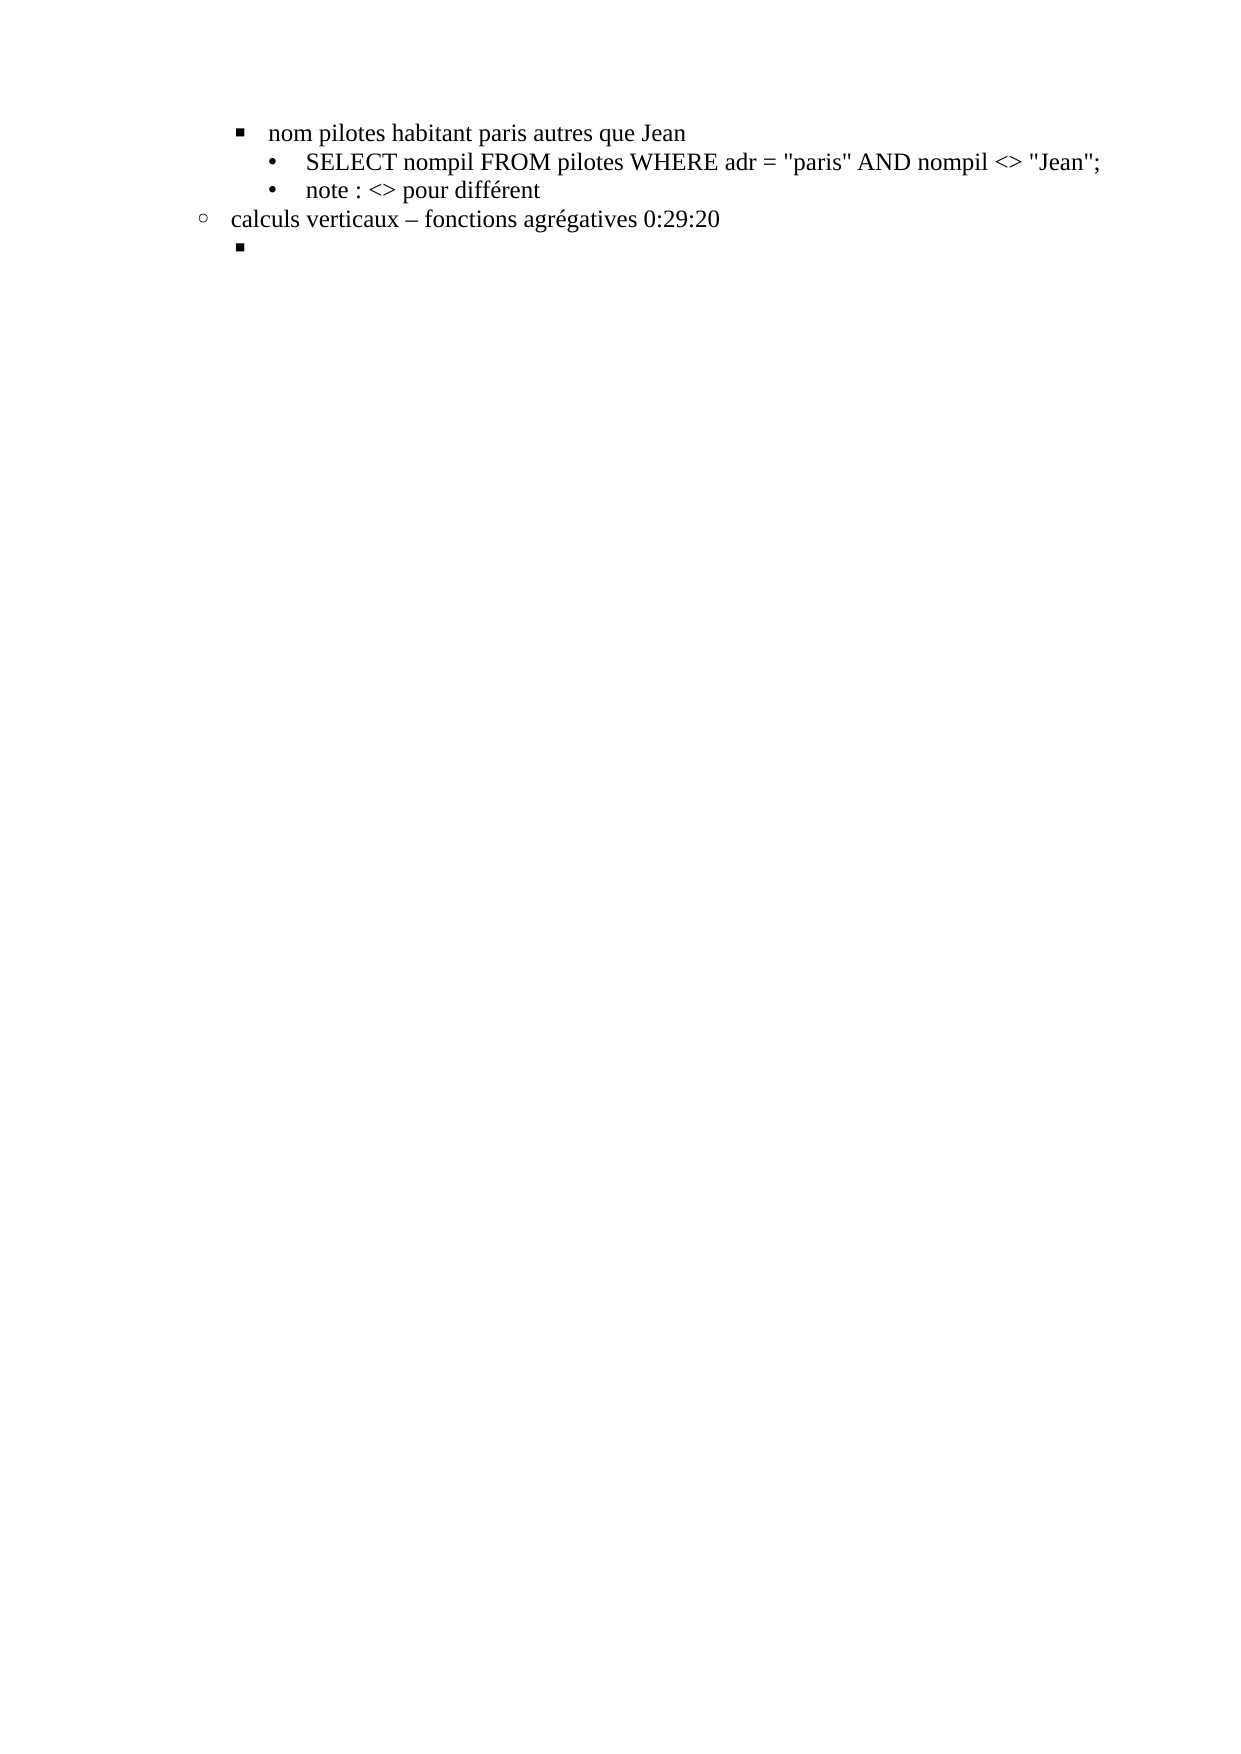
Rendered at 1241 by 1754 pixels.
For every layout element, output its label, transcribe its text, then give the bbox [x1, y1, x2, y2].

list SELECT nompil FROM pilotes WHERE adr = "paris" AND nompil <> "Jean"; [268, 147, 1122, 176]
list note : <> pour différent [268, 176, 1122, 204]
list calculs verticaux – fonctions agrégatives 0:29:20 [193, 204, 1122, 233]
list nom pilotes habitant paris autres que Jean [231, 118, 1122, 147]
